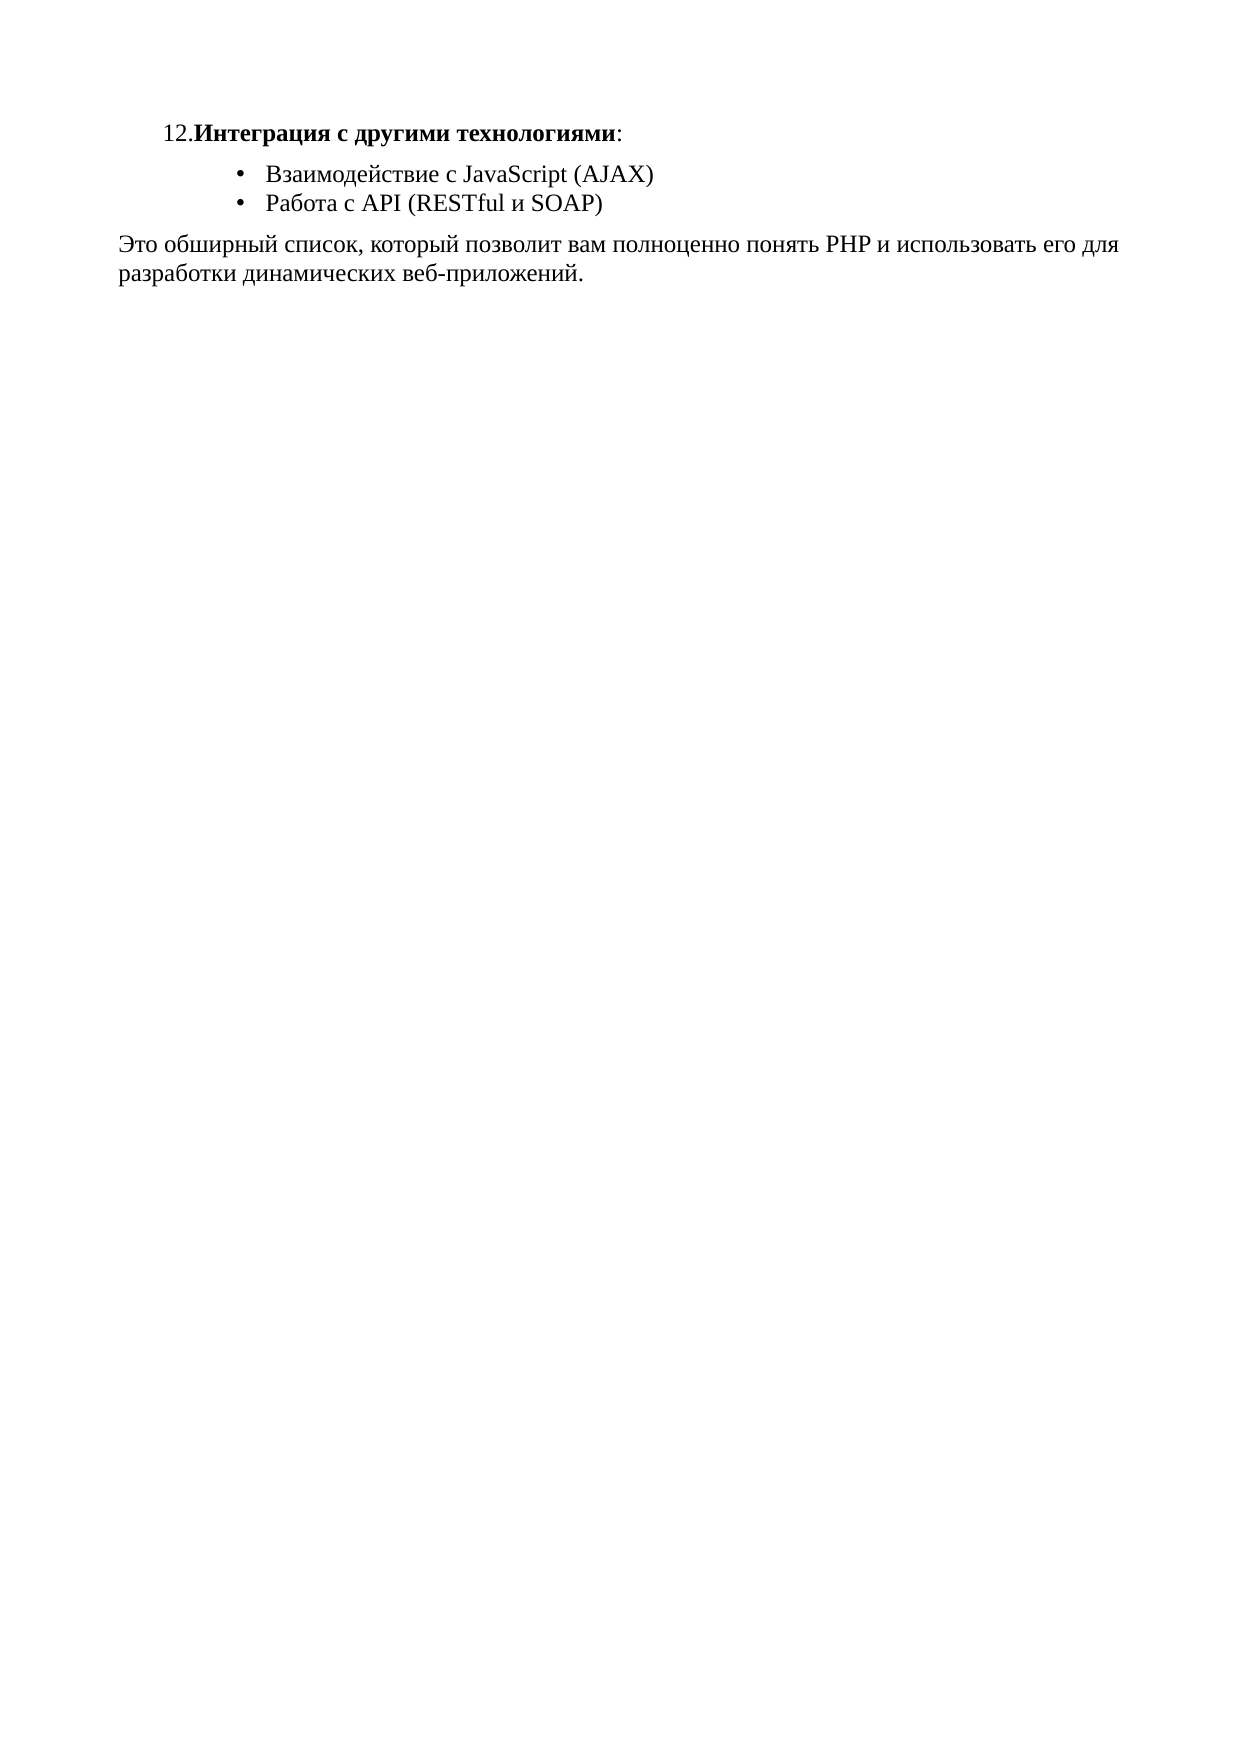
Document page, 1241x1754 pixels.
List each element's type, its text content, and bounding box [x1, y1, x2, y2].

list Взаимодействие с JavaScript (AJAX) [236, 159, 1122, 188]
list Интеграция с другими технологиями: [162, 118, 1122, 147]
text Это обширный список, который позволит вам полноценно понять PHP и использовать его для разработки динамических веб-приложений. [118, 229, 1122, 287]
list Работа с API (RESTful и SOAP) [236, 188, 1122, 217]
